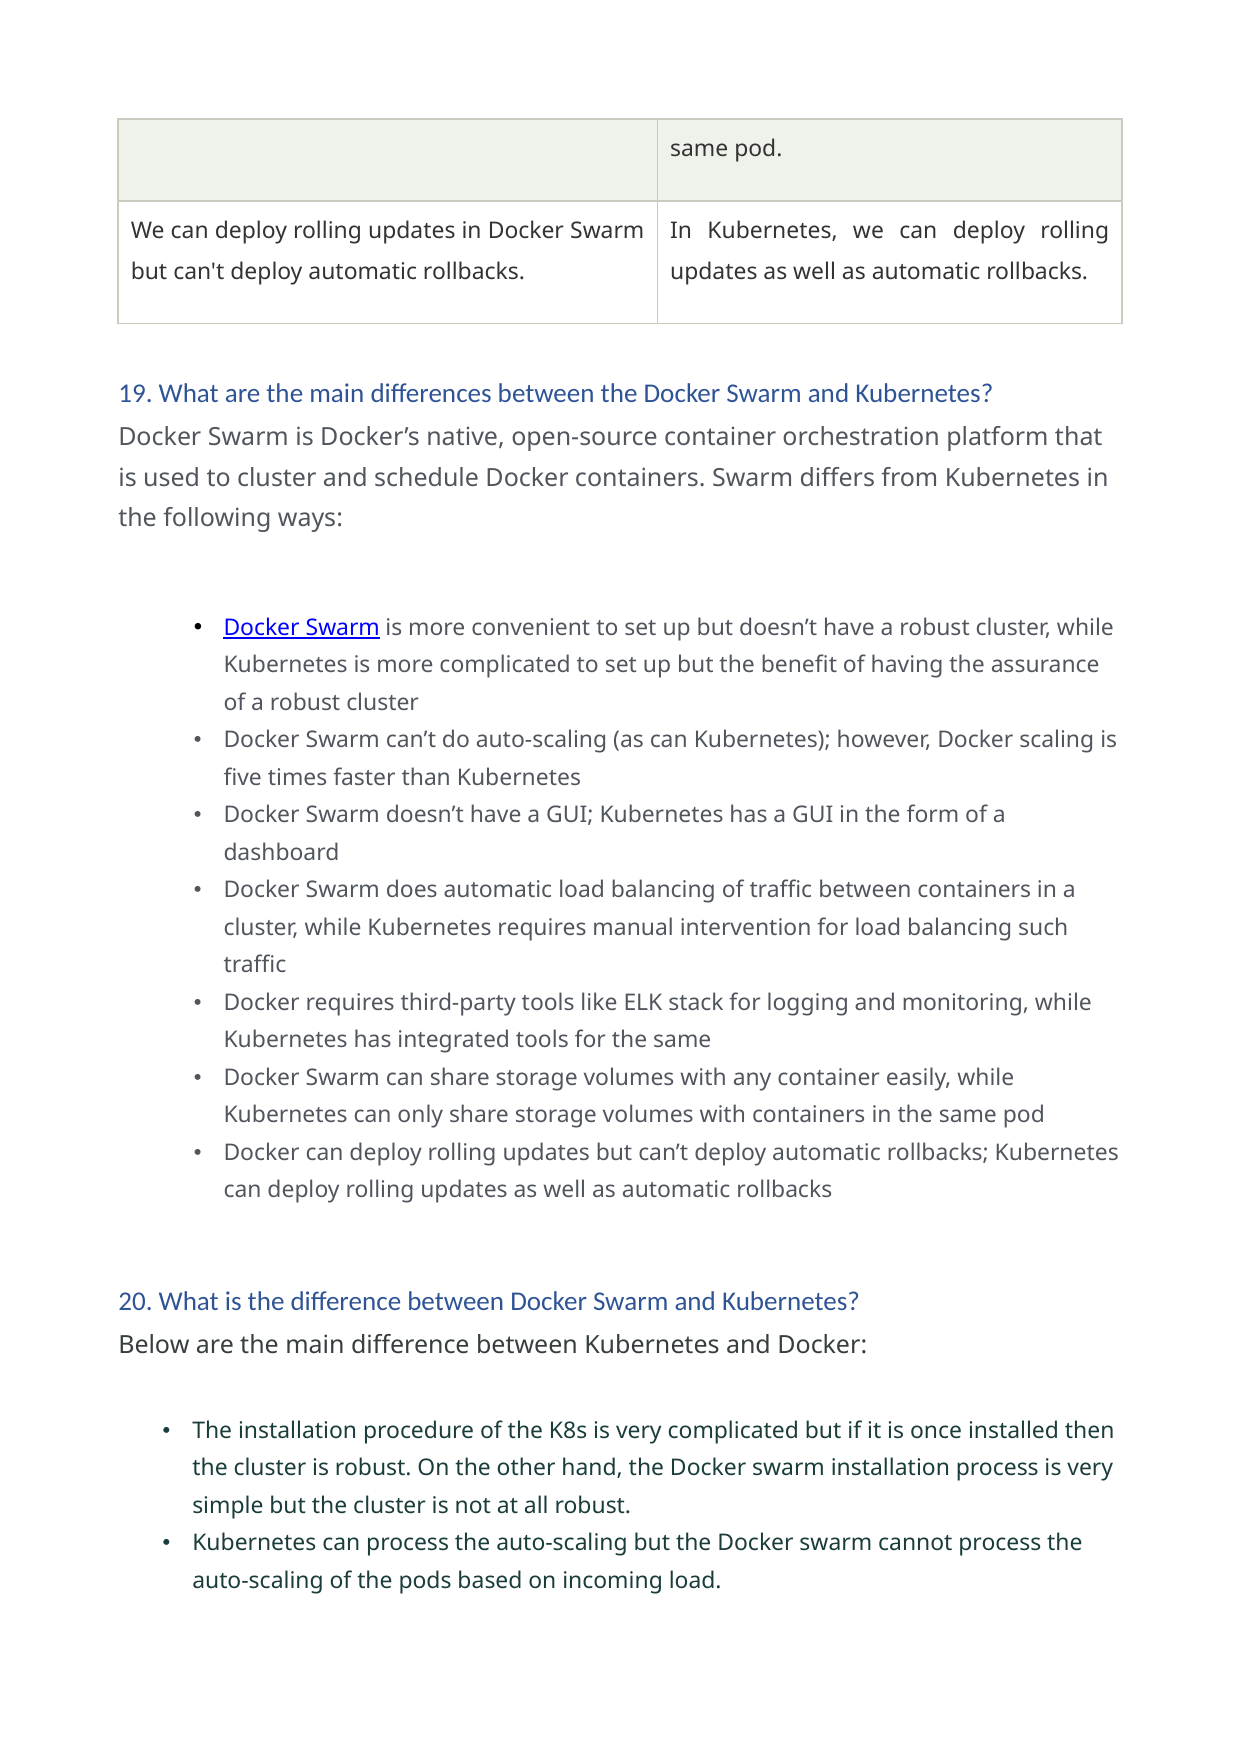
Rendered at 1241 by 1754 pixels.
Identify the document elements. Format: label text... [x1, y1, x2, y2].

list Docker Swarm does automatic load balancing of traffic between containers in a cluster, while Kubernetes requires manual intervention for load balancing such traffic [194, 873, 1122, 979]
table_cell same pod. [658, 120, 1121, 200]
list The installation procedure of the K8s is very complicated but if it is once installed then the cluster is robust. On the other hand, the Docker swarm installation process is very simple but the cluster is not at all robust. [162, 1413, 1122, 1520]
table_cell We can deploy rolling updates in Docker Swarm but can't deploy automatic rollbacks. [119, 202, 657, 323]
text Docker Swarm is Docker’s native, open-source container orchestration platform that is used to cluster and schedule Docker containers. Swarm differs from Kubernetes in the following ways: [118, 418, 1122, 534]
list Docker Swarm can’t do auto-scaling (as can Kubernetes); however, Docker scaling is five times faster than Kubernetes [194, 723, 1122, 792]
table_cell [119, 120, 657, 200]
list Docker Swarm is more convenient to set up but doesn’t have a robust cluster, while Kubernetes is more complicated to set up but the benefit of having the assurance of a robust cluster [194, 611, 1122, 717]
table_cell In Kubernetes, we can deploy rolling updates as well as automatic rollbacks. [658, 202, 1121, 323]
list Docker Swarm can share storage volumes with any container easily, while Kubernetes can only share storage volumes with containers in the same pod [194, 1061, 1122, 1129]
subtitle 20. What is the difference between Docker Swarm and Kubernetes? [118, 1284, 1122, 1317]
text Below are the main difference between Kubernetes and Docker: [118, 1327, 1122, 1361]
subtitle 19. What are the main differences between the Docker Swarm and Kubernetes? [118, 376, 1122, 409]
list Docker can deploy rolling updates but can’t deploy automatic rollbacks; Kubernetes can deploy rolling updates as well as automatic rollbacks [194, 1136, 1122, 1204]
list Kubernetes can process the auto-scaling but the Docker swarm cannot process the auto-scaling of the pods based on incoming load. [162, 1526, 1122, 1595]
list Docker requires third-party tools like ELK stack for logging and monitoring, while Kubernetes has integrated tools for the same [194, 986, 1122, 1054]
list Docker Swarm doesn’t have a GUI; Kubernetes has a GUI in the form of a dashboard [194, 798, 1122, 867]
